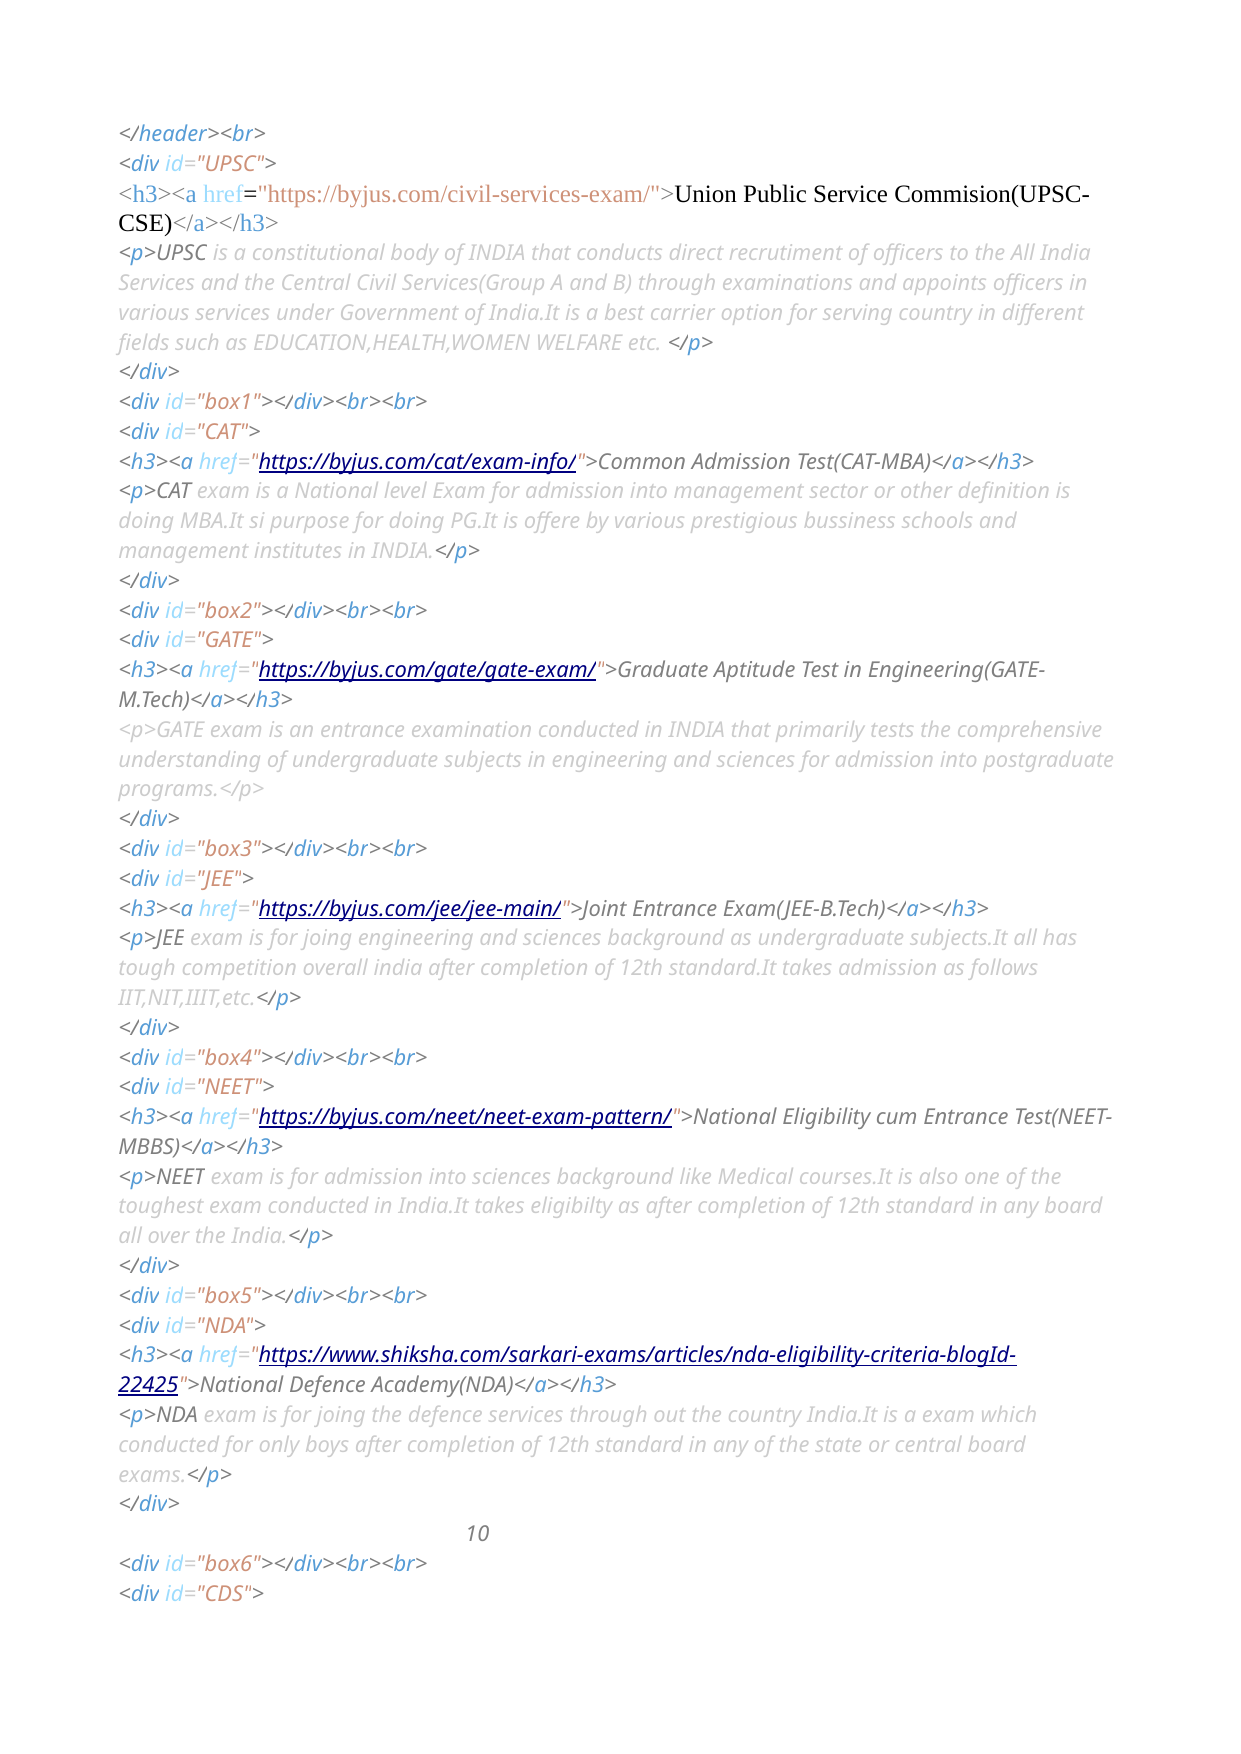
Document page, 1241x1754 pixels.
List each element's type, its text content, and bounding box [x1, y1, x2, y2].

text <p>JEE exam is for joing engineering and sciences background as undergraduate subjects.It all has tough competition overall india after completion of 12th standard.It takes admission as follows IIT,NIT,IIIT,etc.</p> [118, 922, 1122, 1012]
text </div> [118, 803, 1122, 833]
text <h3><a href="https://byjus.com/jee/jee-main/">Joint Entrance Exam(JEE-B.Tech)</a></h3> [118, 892, 1122, 922]
text 10 [118, 1518, 1122, 1548]
text <h3><a href="https://byjus.com/gate/gate-exam/">Graduate Aptitude Test in Engineering(GATE-M.Tech)</a></h3> [118, 654, 1122, 714]
text <div id="box4"></div><br><br> [118, 1041, 1122, 1071]
text <div id="box2"></div><br><br> [118, 594, 1122, 624]
text </div> [118, 356, 1122, 386]
text <div id="box6"></div><br><br> [118, 1548, 1122, 1578]
text <div id="CAT"> [118, 416, 1122, 446]
text </div> [118, 1012, 1122, 1041]
text <p>GATE exam is an entrance examination conducted in INDIA that primarily tests the comprehensive understanding of undergraduate subjects in engineering and sciences for admission into postgraduate programs.</p> [118, 714, 1122, 803]
text <div id="NDA"> [118, 1309, 1122, 1339]
text </div> [118, 565, 1122, 594]
text <p>UPSC is a constitutional body of INDIA that conducts direct recrutiment of officers to the All India Services and the Central Civil Services(Group A and B) through examinations and appoints officers in various services under Government of India.It is a best carrier option for serving country in different fields such as EDUCATION,HEALTH,WOMEN WELFARE etc. </p> [118, 237, 1122, 356]
text <div id="box1"></div><br><br> [118, 386, 1122, 416]
text <h3><a href="https://byjus.com/cat/exam-info/">Common Admission Test(CAT-MBA)</a></h3> [118, 446, 1122, 475]
text </div> [118, 1250, 1122, 1280]
text <p>NEET exam is for admission into sciences background like Medical courses.It is also one of the toughest exam conducted in India.It takes eligibilty as after completion of 12th standard in any board all over the India.</p> [118, 1161, 1122, 1250]
text <div id="NEET"> [118, 1071, 1122, 1101]
text <div id="box3"></div><br><br> [118, 833, 1122, 863]
text <h3><a href="https://byjus.com/civil-services-exam/">Union Public Service Commision(UPSC-CSE)</a></h3> [118, 178, 1122, 237]
text <h3><a href="https://www.shiksha.com/sarkari-exams/articles/nda-eligibility-criteria-blogId-22425">National Defence Academy(NDA)</a></h3> [118, 1339, 1122, 1399]
text <h3><a href="https://byjus.com/neet/neet-exam-pattern/">National Eligibility cum Entrance Test(NEET-MBBS)</a></h3> [118, 1101, 1122, 1161]
text </div> [118, 1488, 1122, 1518]
text <p>NDA exam is for joing the defence services through out the country India.It is a exam which conducted for only boys after completion of 12th standard in any of the state or central board exams.</p> [118, 1399, 1122, 1488]
text <div id="GATE"> [118, 624, 1122, 654]
text <div id="JEE"> [118, 863, 1122, 892]
text <div id="CDS"> [118, 1578, 1122, 1607]
text <div id="box5"></div><br><br> [118, 1280, 1122, 1309]
text </header><br> [118, 118, 1122, 148]
text <div id="UPSC"> [118, 148, 1122, 178]
text <p>CAT exam is a National level Exam for admission into management sector or other definition is doing MBA.It si purpose for doing PG.It is offere by various prestigious bussiness schools and management institutes in INDIA.</p> [118, 475, 1122, 565]
